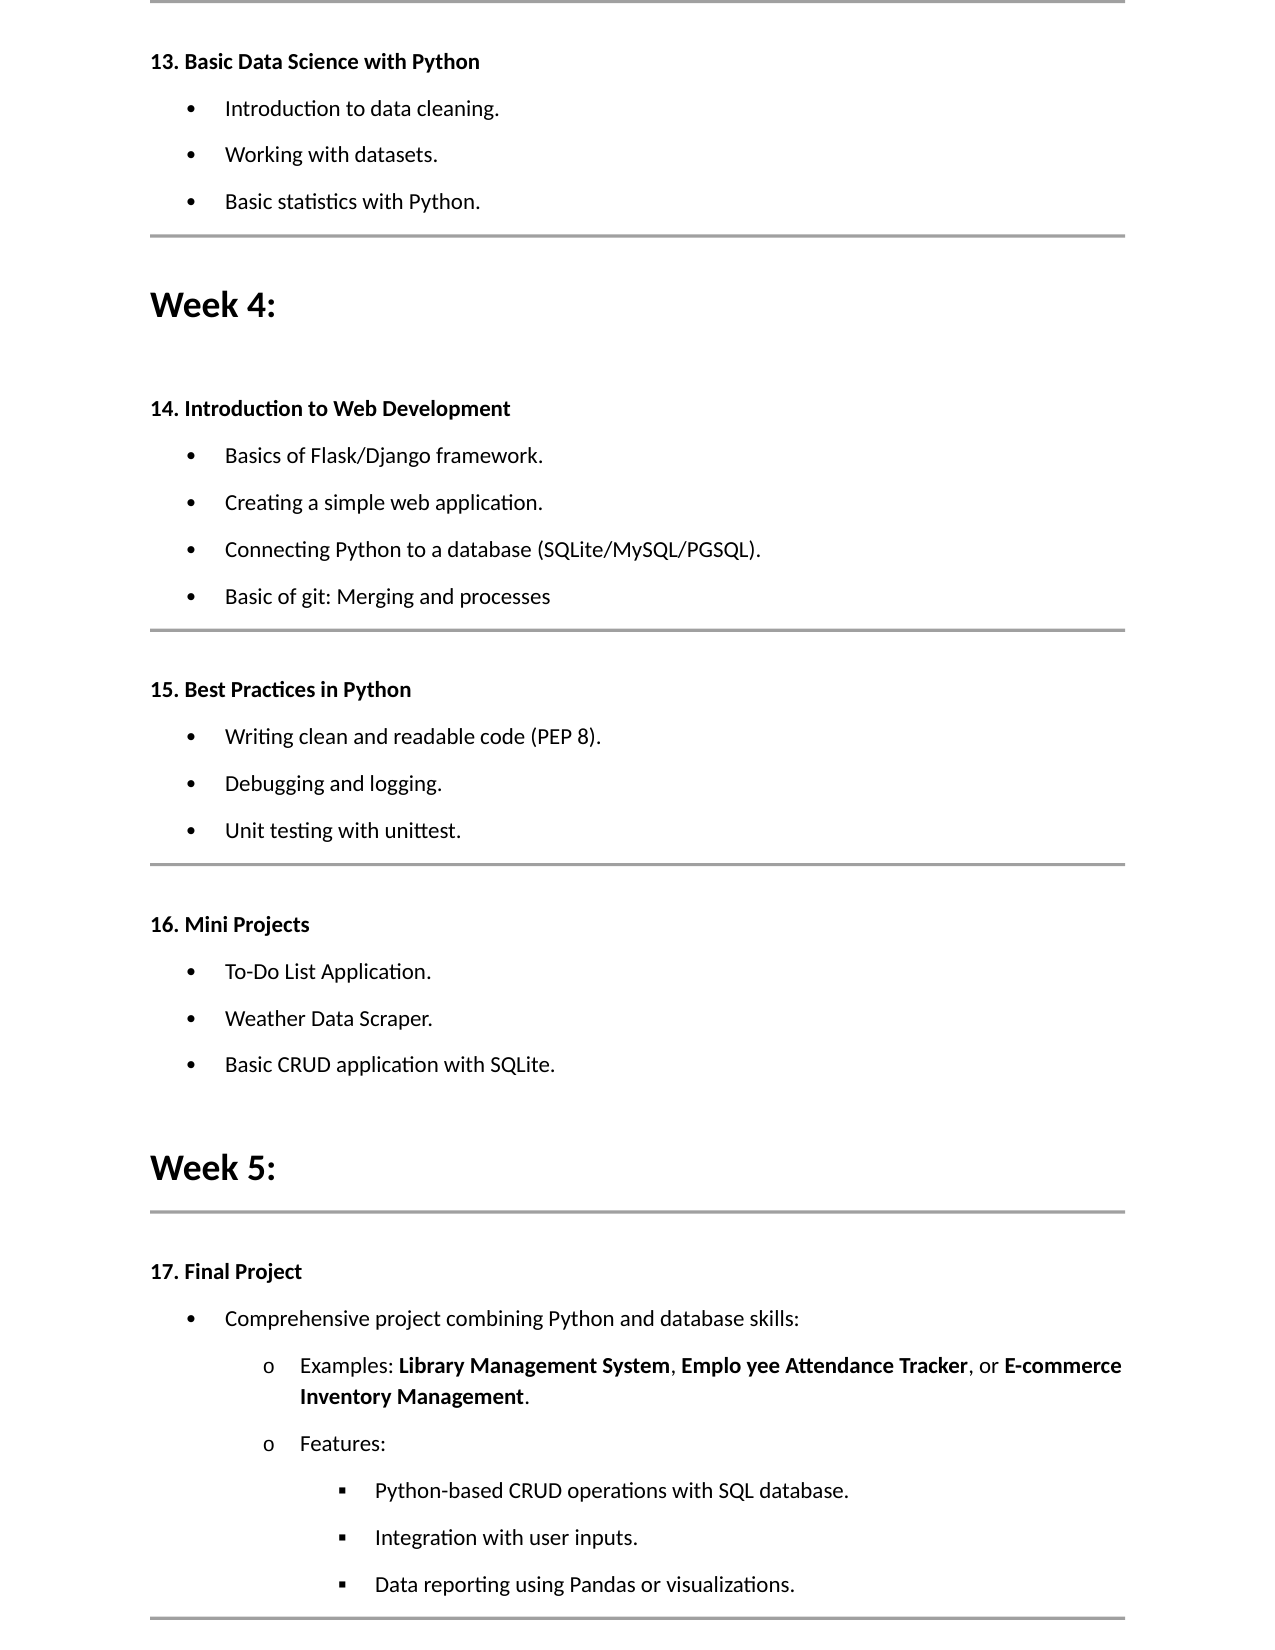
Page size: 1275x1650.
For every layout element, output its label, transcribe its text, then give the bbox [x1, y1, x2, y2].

list To-Do List Application. [187, 957, 1125, 985]
list Connecting Python to a database (SQLite/MySQL/PGSQL). [187, 535, 1125, 563]
text 16. Mini Projects [150, 910, 1125, 938]
list Examples: Library Management System, Emplo yee Attendance Tracker, or E-commerce Inventory Management. [262, 1351, 1125, 1410]
list Debugging and logging. [187, 769, 1125, 797]
text Week 4: [150, 281, 1125, 327]
list Basic statistics with Python. [187, 187, 1125, 216]
list Comprehensive project combining Python and database skills: [187, 1304, 1125, 1332]
list Features: [262, 1429, 1125, 1457]
list Integration with user inputs. [337, 1523, 1125, 1551]
list Creating a simple web application. [187, 488, 1125, 516]
text 15. Best Practices in Python [150, 676, 1125, 703]
list Basics of Flask/Django framework. [187, 441, 1125, 469]
list Writing clean and readable code (PEP 8). [187, 722, 1125, 750]
list Weather Data Scraper. [187, 1004, 1125, 1032]
list Python-based CRUD operations with SQL database. [337, 1476, 1125, 1504]
list Data reporting using Pandas or visualizations. [337, 1570, 1125, 1598]
text Week 5: [150, 1144, 1125, 1190]
list Basic of git: Merging and processes [187, 582, 1125, 610]
list Unit testing with unittest. [187, 816, 1125, 844]
text 13. Basic Data Science with Python [150, 47, 1125, 75]
list Working with datasets. [187, 141, 1125, 169]
text 17. Final Project [150, 1257, 1125, 1285]
list Basic CRUD application with SQLite. [187, 1051, 1125, 1078]
list Introduction to data cleaning. [187, 94, 1125, 122]
text 14. Introduction to Web Development [150, 394, 1125, 422]
